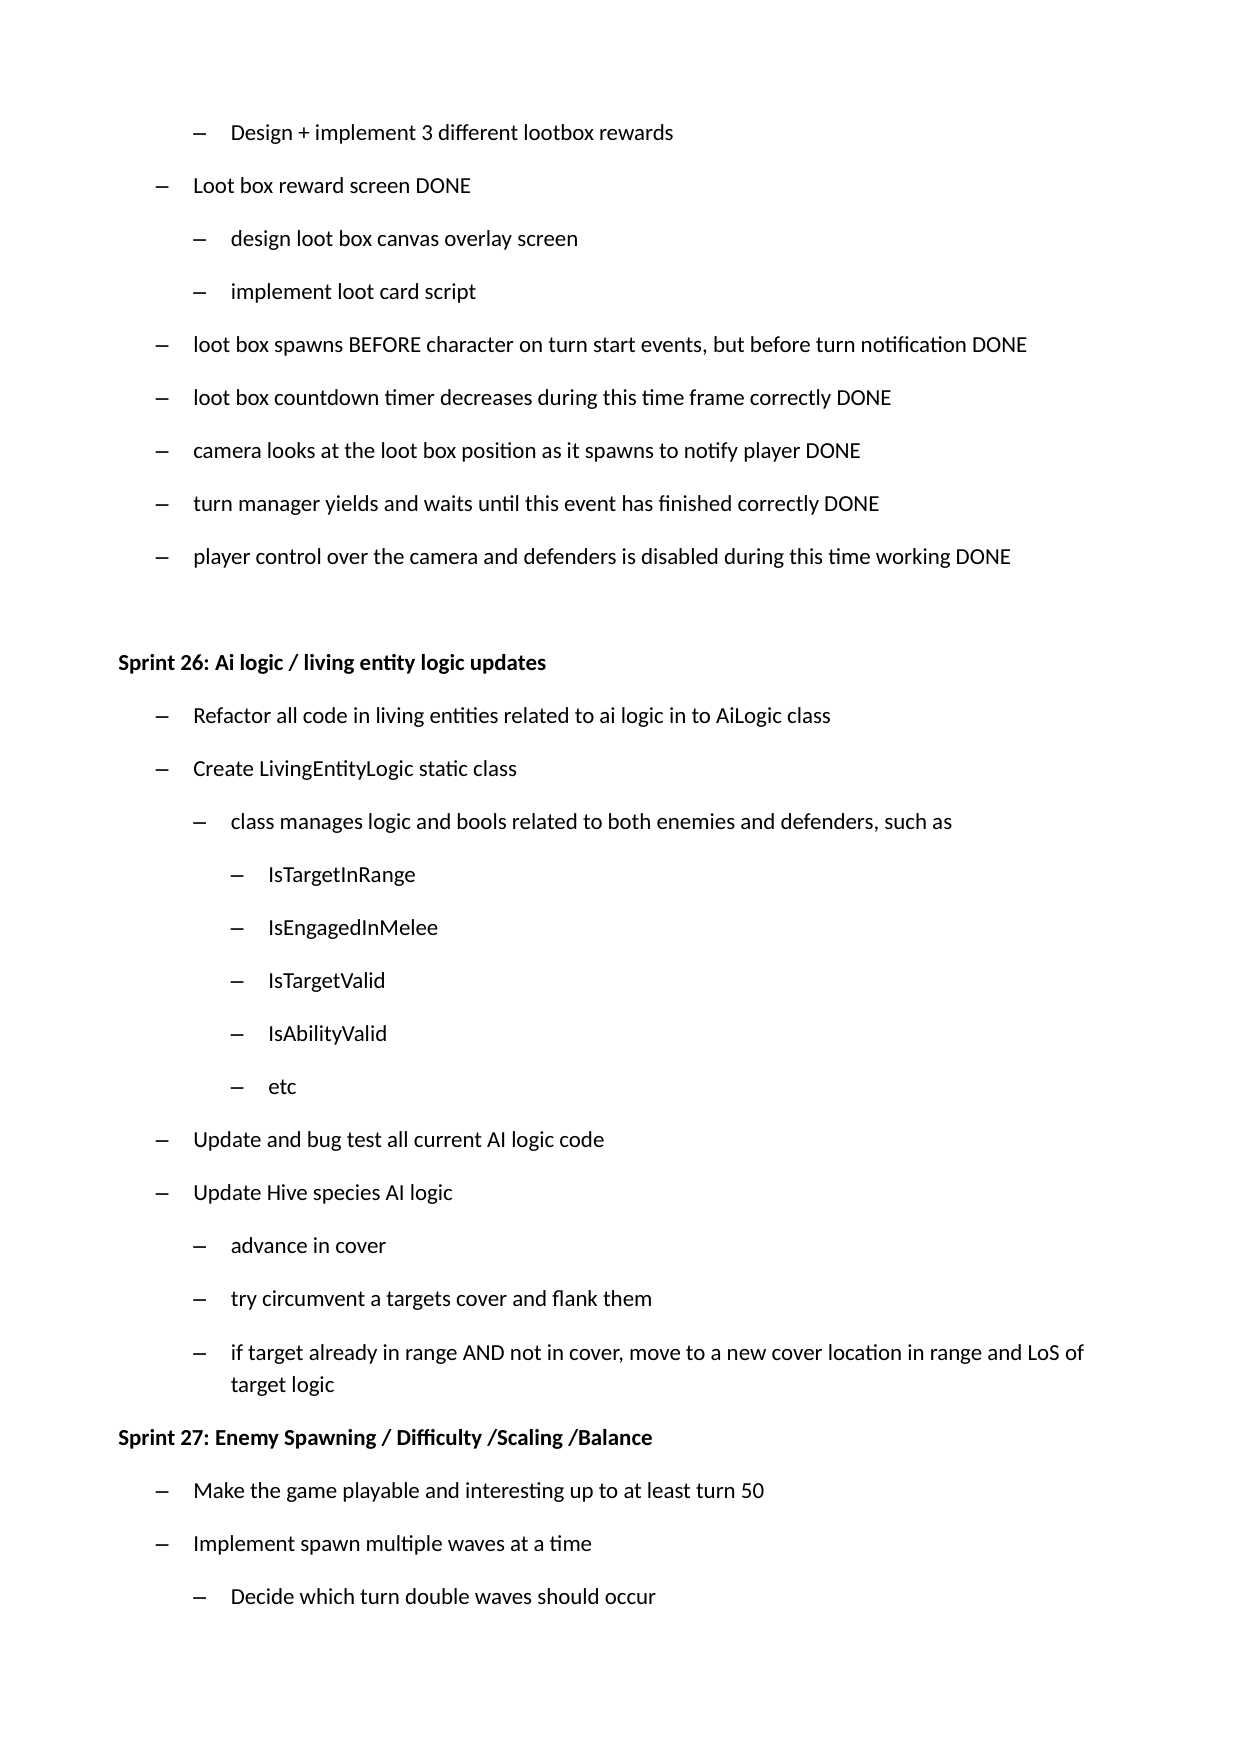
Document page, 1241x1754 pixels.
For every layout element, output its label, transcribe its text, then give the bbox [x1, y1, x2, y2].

list class manages logic and bools related to both enemies and defenders, such as [193, 807, 1122, 835]
list loot box spawns BEFORE character on turn start events, but before turn notification DONE [156, 330, 1122, 358]
list implement loot card script [193, 277, 1122, 305]
list try circumvent a targets cover and flank them [193, 1284, 1122, 1313]
list Update Hive species AI logic [156, 1178, 1122, 1207]
text Sprint 27: Enemy Spawning / Difficulty /Scaling /Balance [118, 1423, 1122, 1451]
list Update and bug test all current AI logic code [156, 1126, 1122, 1153]
list design loot box canvas overlay screen [193, 224, 1122, 252]
list Design + implement 3 different lootbox rewards [193, 118, 1122, 146]
list IsTargetValid [231, 966, 1122, 994]
list Loot box reward screen DONE [156, 171, 1122, 199]
list IsAbilityValid [231, 1019, 1122, 1047]
list Create LivingEntityLogic static class [156, 754, 1122, 782]
list IsEngagedInMelee [231, 913, 1122, 941]
list camera looks at the loot box position as it spawns to notify player DONE [156, 436, 1122, 464]
list if target already in range AND not in cover, move to a new cover location in range and LoS of target logic [193, 1338, 1122, 1398]
list advance in cover [193, 1232, 1122, 1259]
list etc [231, 1072, 1122, 1101]
list Refactor all code in living entities related to ai logic in to AiLogic class [156, 701, 1122, 729]
list Decide which turn double waves should occur [193, 1582, 1122, 1610]
list Make the game playable and interesting up to at least turn 50 [156, 1476, 1122, 1504]
list player control over the camera and defenders is disabled during this time working DONE [156, 542, 1122, 570]
list IsTargetInRange [231, 860, 1122, 888]
list loot box countdown timer decreases during this time frame correctly DONE [156, 383, 1122, 411]
list Implement spawn multiple waves at a time [156, 1529, 1122, 1557]
list turn manager yields and waits until this event has finished correctly DONE [156, 489, 1122, 517]
text Sprint 26: Ai logic / living entity logic updates [118, 648, 1122, 676]
